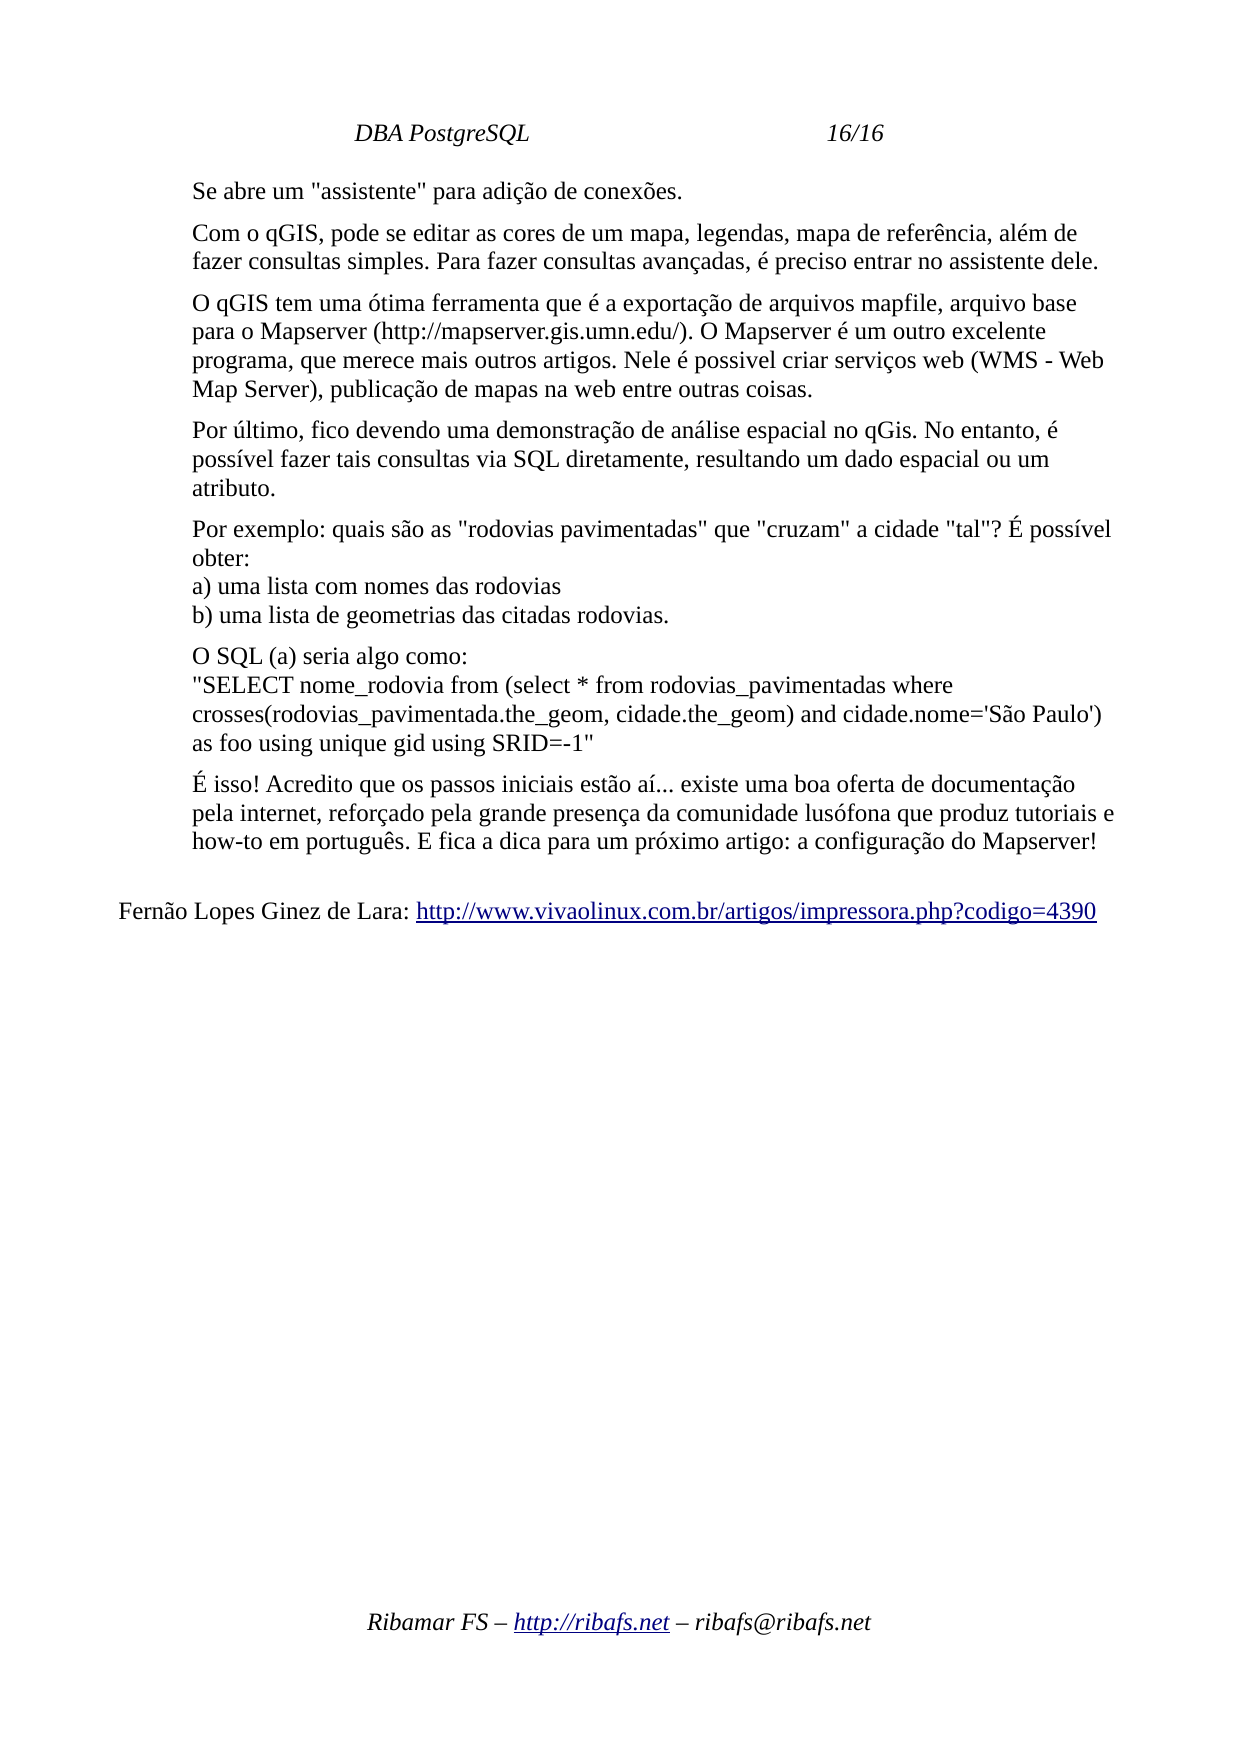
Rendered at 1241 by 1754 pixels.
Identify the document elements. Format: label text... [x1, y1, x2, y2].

text Fernão Lopes Ginez de Lara: http://www.vivaolinux.com.br/artigos/impressora.php?codigo=4390 [118, 896, 1122, 925]
list É isso! Acredito que os passos iniciais estão aí... existe uma boa oferta de documentação pela internet, reforçado pela grande presença da comunidade lusófona que produz tutoriais e how-to em português. E fica a dica para um próximo artigo: a configuração do Mapserver! [162, 769, 1122, 855]
list Por exemplo: quais são as "rodovias pavimentadas" que "cruzam" a cidade "tal"? É possível obter: a) uma lista com nomes das rodovias b) uma lista de geometrias das citadas rodovias. [162, 514, 1122, 629]
list Com o qGIS, pode se editar as cores de um mapa, legendas, mapa de referência, além de fazer consultas simples. Para fazer consultas avançadas, é preciso entrar no assistente dele. [162, 218, 1122, 275]
list Por último, fico devendo uma demonstração de análise espacial no qGis. No entanto, é possível fazer tais consultas via SQL diretamente, resultando um dado espacial ou um atributo. [162, 415, 1122, 501]
list O SQL (a) seria algo como: "SELECT nome_rodovia from (select * from rodovias_pavimentadas where crosses(rodovias_pavimentada.the_geom, cidade.the_geom) and cidade.nome='São Paulo') as foo using unique gid using SRID=-1" [162, 641, 1122, 756]
list Se abre um "assistente" para adição de conexões. [162, 176, 1122, 205]
list O qGIS tem uma ótima ferramenta que é a exportação de arquivos mapfile, arquivo base para o Mapserver (http://mapserver.gis.umn.edu/). O Mapserver é um outro excelente programa, que merece mais outros artigos. Nele é possivel criar serviços web (WMS - Web Map Server), publicação de mapas na web entre outras coisas. [162, 288, 1122, 403]
